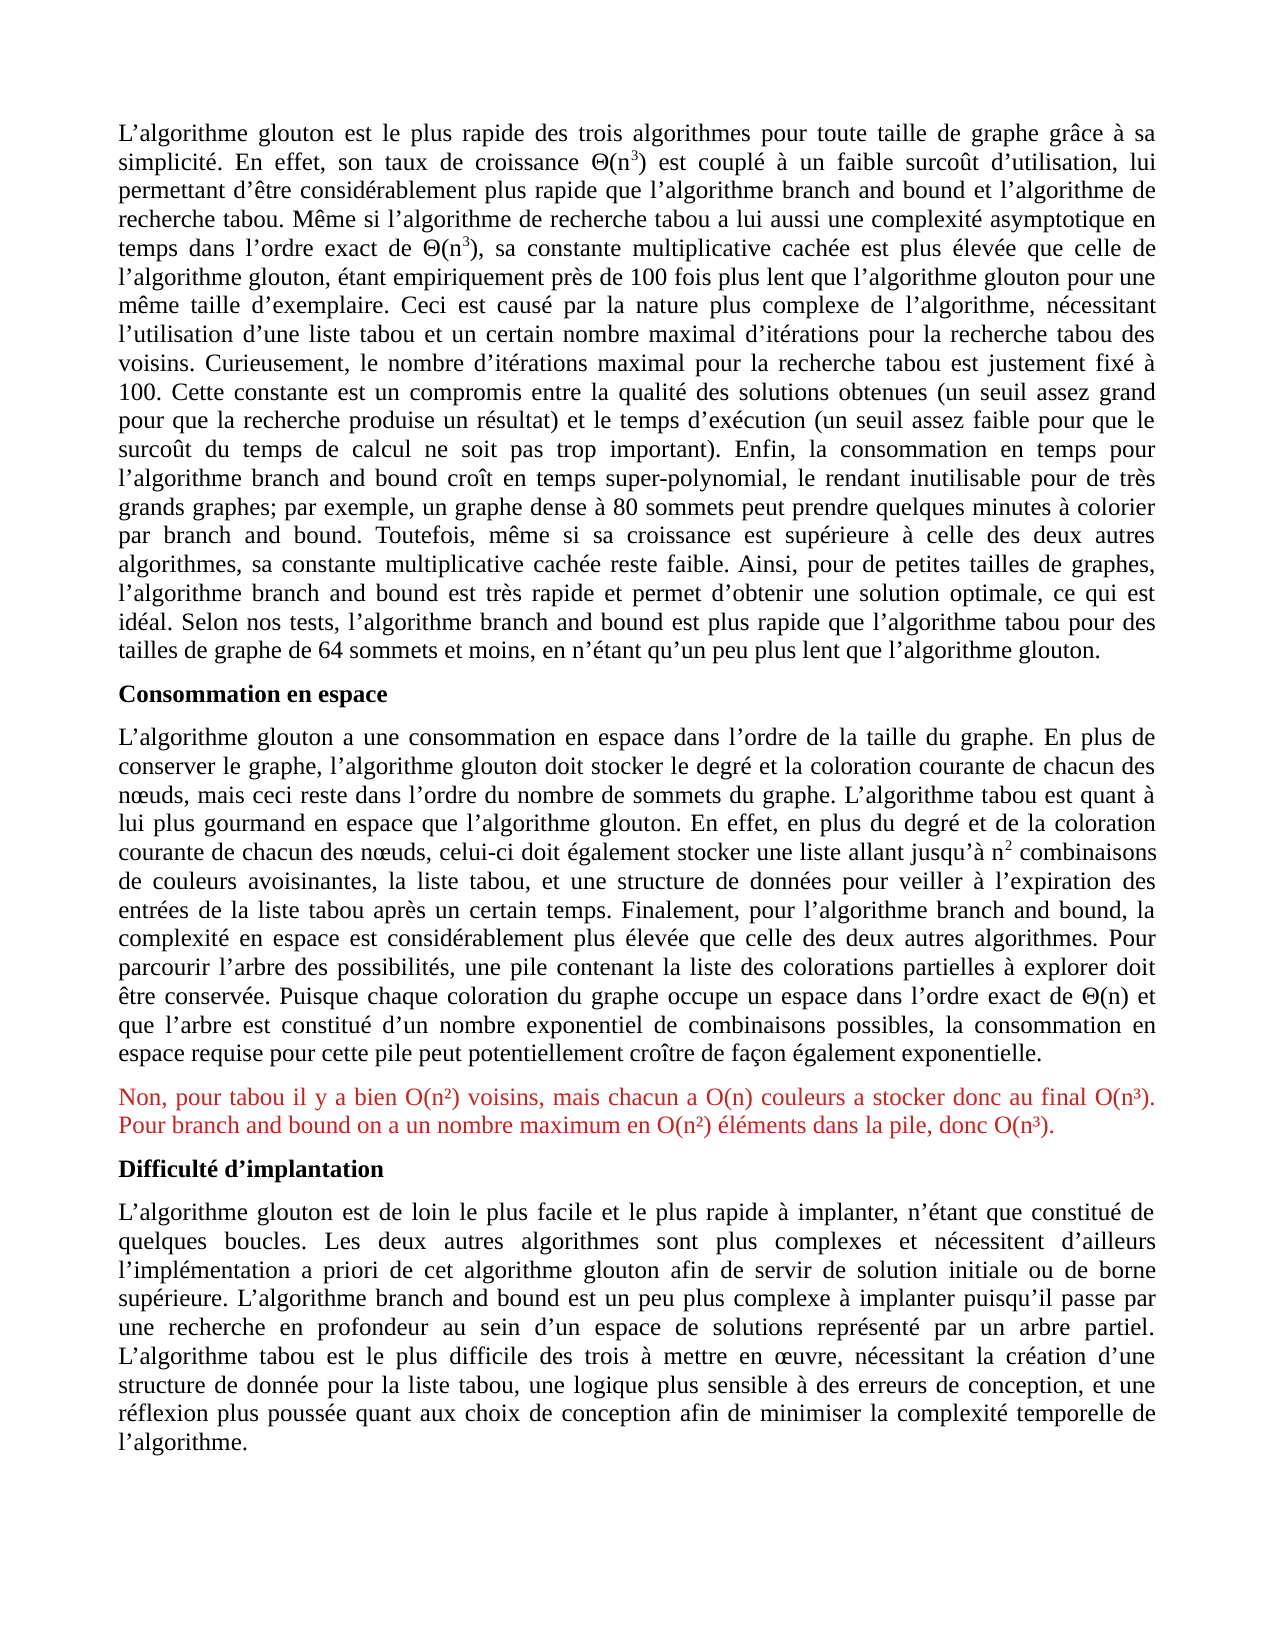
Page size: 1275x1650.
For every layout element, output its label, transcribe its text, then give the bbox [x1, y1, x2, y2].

text Difficulté d’implantation [118, 1154, 1157, 1183]
text L’algorithme glouton a une consommation en espace dans l’ordre de la taille du graphe. En plus de conserver le graphe, l’algorithme glouton doit stocker le degré et la coloration courante de chacun des nœuds, mais ceci reste dans l’ordre du nombre de sommets du graphe. L’algorithme tabou est quant à lui plus gourmand en espace que l’algorithme glouton. En effet, en plus du degré et de la coloration courante de chacun des nœuds, celui-ci doit également stocker une liste allant jusqu’à n2 combinaisons de couleurs avoisinantes, la liste tabou, et une structure de données pour veiller à l’expiration des entrées de la liste tabou après un certain temps. Finalement, pour l’algorithme branch and bound, la complexité en espace est considérablement plus élevée que celle des deux autres algorithmes. Pour parcourir l’arbre des possibilités, une pile contenant la liste des colorations partielles à explorer doit être conservée. Puisque chaque coloration du graphe occupe un espace dans l’ordre exact de Θ(n) et que l’arbre est constitué d’un nombre exponentiel de combinaisons possibles, la consommation en espace requise pour cette pile peut potentiellement croître de façon également exponentielle. [118, 722, 1157, 1067]
text Non, pour tabou il y a bien O(n²) voisins, mais chacun a O(n) couleurs a stocker donc au final O(n³). Pour branch and bound on a un nombre maximum en O(n²) éléments dans la pile, donc O(n³). [118, 1082, 1157, 1139]
text L’algorithme glouton est le plus rapide des trois algorithmes pour toute taille de graphe grâce à sa simplicité. En effet, son taux de croissance Θ(n3) est couplé à un faible surcoût d’utilisation, lui permettant d’être considérablement plus rapide que l’algorithme branch and bound et l’algorithme de recherche tabou. Même si l’algorithme de recherche tabou a lui aussi une complexité asymptotique en temps dans l’ordre exact de Θ(n3), sa constante multiplicative cachée est plus élevée que celle de l’algorithme glouton, étant empiriquement près de 100 fois plus lent que l’algorithme glouton pour une même taille d’exemplaire. Ceci est causé par la nature plus complexe de l’algorithme, nécessitant l’utilisation d’une liste tabou et un certain nombre maximal d’itérations pour la recherche tabou des voisins. Curieusement, le nombre d’itérations maximal pour la recherche tabou est justement fixé à 100. Cette constante est un compromis entre la qualité des solutions obtenues (un seuil assez grand pour que la recherche produise un résultat) et le temps d’exécution (un seuil assez faible pour que le surcoût du temps de calcul ne soit pas trop important). Enfin, la consommation en temps pour l’algorithme branch and bound croît en temps super-polynomial, le rendant inutilisable pour de très grands graphes; par exemple, un graphe dense à 80 sommets peut prendre quelques minutes à colorier par branch and bound. Toutefois, même si sa croissance est supérieure à celle des deux autres algorithmes, sa constante multiplicative cachée reste faible. Ainsi, pour de petites tailles de graphes, l’algorithme branch and bound est très rapide et permet d’obtenir une solution optimale, ce qui est idéal. Selon nos tests, l’algorithme branch and bound est plus rapide que l’algorithme tabou pour des tailles de graphe de 64 sommets et moins, en n’étant qu’un peu plus lent que l’algorithme glouton. [118, 118, 1157, 664]
text L’algorithme glouton est de loin le plus facile et le plus rapide à implanter, n’étant que constitué de quelques boucles. Les deux autres algorithmes sont plus complexes et nécessitent d’ailleurs l’implémentation a priori de cet algorithme glouton afin de servir de solution initiale ou de borne supérieure. L’algorithme branch and bound est un peu plus complexe à implanter puisqu’il passe par une recherche en profondeur au sein d’un espace de solutions représenté par un arbre partiel. L’algorithme tabou est le plus difficile des trois à mettre en œuvre, nécessitant la création d’une structure de donnée pour la liste tabou, une logique plus sensible à des erreurs de conception, et une réflexion plus poussée quant aux choix de conception afin de minimiser la complexité temporelle de l’algorithme. [118, 1197, 1157, 1456]
text Consommation en espace [118, 679, 1157, 708]
